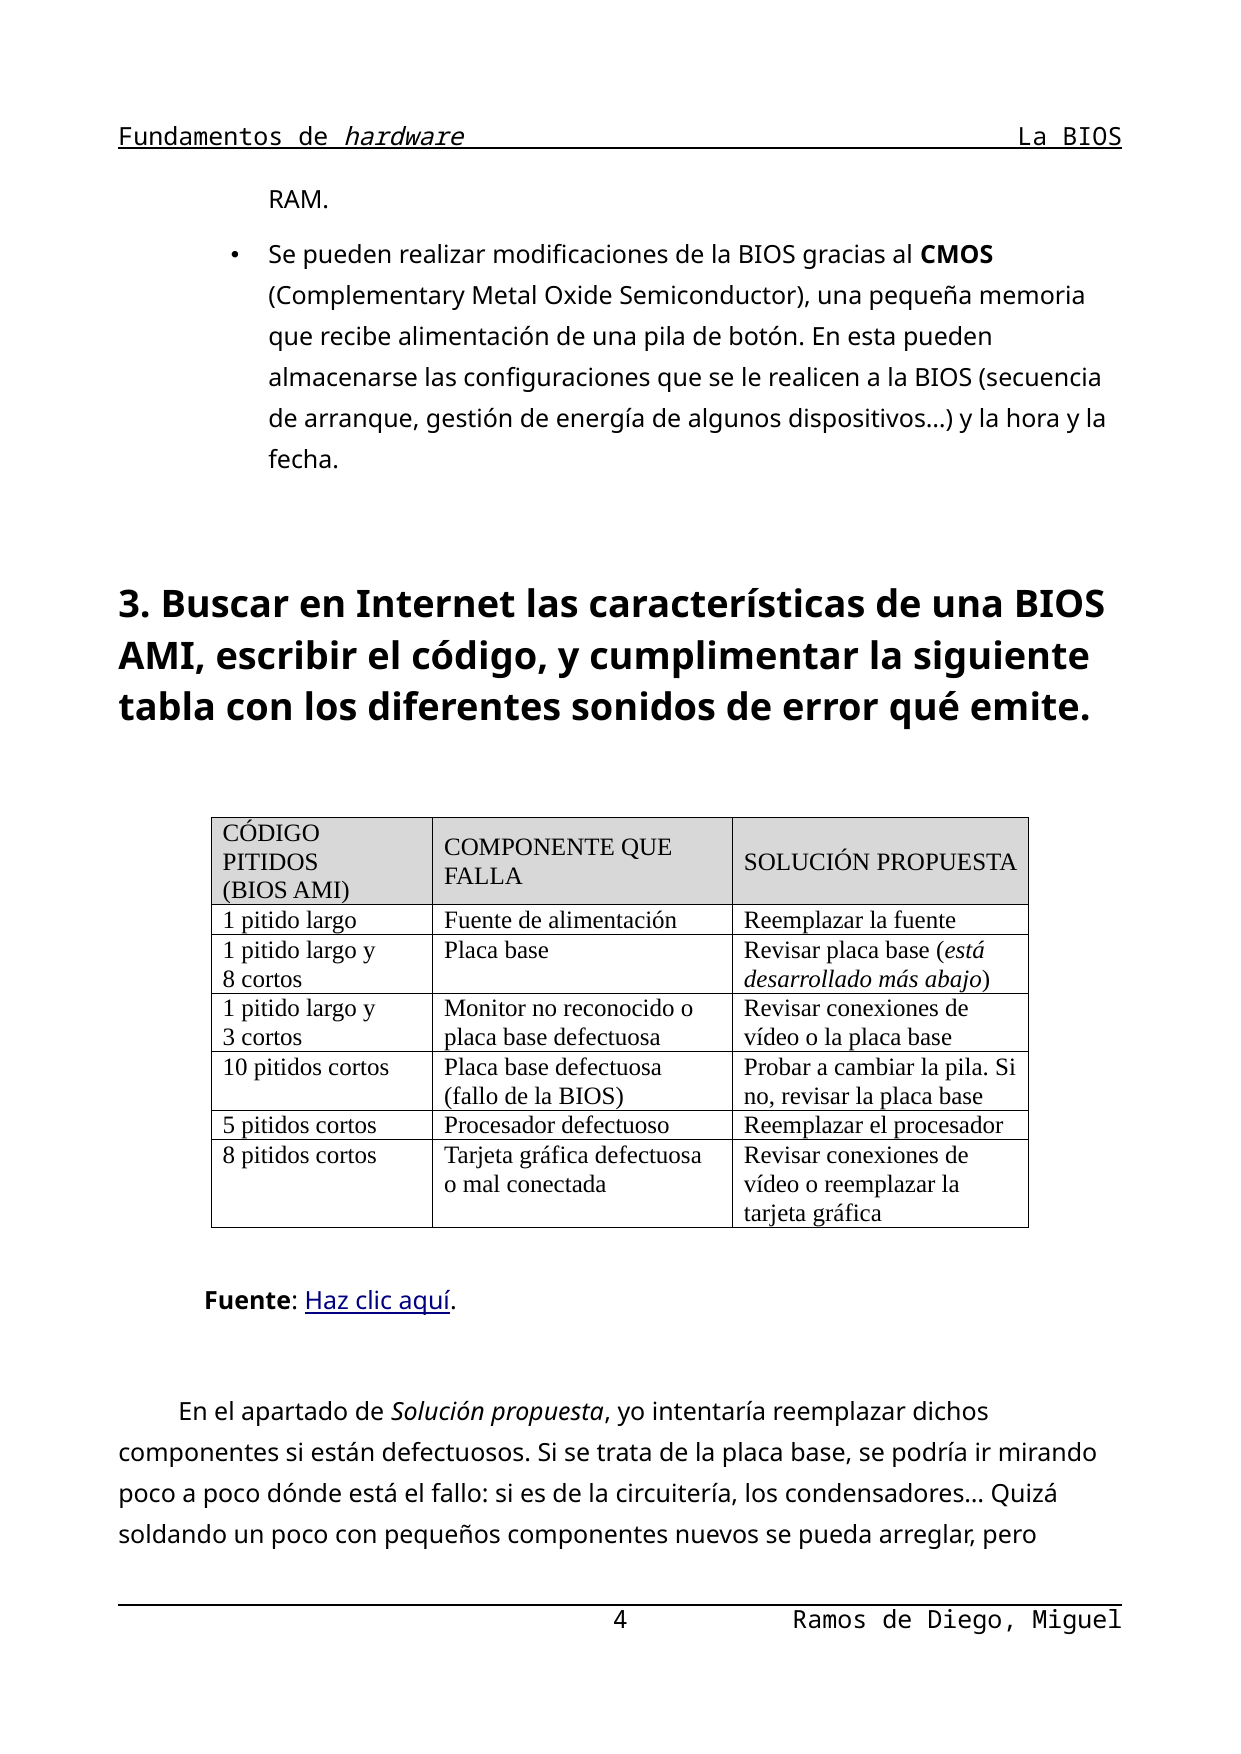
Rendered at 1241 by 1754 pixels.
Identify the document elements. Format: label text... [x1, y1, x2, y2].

text Fuente: Haz clic aquí. [118, 1283, 1122, 1317]
table_cell Monitor no reconocido o placa base defectuosa [433, 994, 732, 1051]
table_cell Placa base defectuosa (fallo de la BIOS) [433, 1052, 732, 1109]
table_cell Revisar placa base (está desarrollado más abajo) [733, 935, 1028, 992]
list Se pueden realizar modificaciones de la BIOS gracias al CMOS (Complementary Metal Oxide Semiconductor), una pequeña memoria que recibe alimentación de una pila de botón. En esta pueden almacenarse las configuraciones que se le realicen a la BIOS (secuencia de arranque, gestión de energía de algunos dispositivos…) y la hora y la fecha. [231, 237, 1122, 475]
text En el apartado de Solución propuesta, yo intentaría reemplazar dichos componentes si están defectuosos. Si se trata de la placa base, se podría ir mirando poco a poco dónde está el fallo: si es de la circuitería, los condensadores… Quizá soldando un poco con pequeños componentes nuevos se pueda arreglar, pero [118, 1394, 1122, 1550]
table_cell 1 pitido largo y 3 cortos [212, 994, 432, 1051]
list RAM. [231, 182, 1122, 216]
table_cell Tarjeta gráfica defectuosa o mal conectada [433, 1140, 732, 1227]
table_cell 1 pitido largo y 8 cortos [212, 935, 432, 992]
table_header CÓDIGO PITIDOS (BIOS AMI) [212, 818, 432, 904]
table_cell Reemplazar la fuente [733, 905, 1028, 934]
table_cell Procesador defectuoso [433, 1111, 732, 1139]
table_cell Revisar conexiones de vídeo o la placa base [733, 994, 1028, 1051]
table_cell Placa base [433, 935, 732, 992]
table_cell Revisar conexiones de vídeo o reemplazar la tarjeta gráfica [733, 1140, 1028, 1227]
table_header SOLUCIÓN PROPUESTA [733, 818, 1028, 904]
table_cell Probar a cambiar la pila. Si no, revisar la placa base [733, 1052, 1028, 1109]
table_header COMPONENTE QUE FALLA [433, 818, 732, 904]
table_cell 5 pitidos cortos [212, 1111, 432, 1139]
table_cell Fuente de alimentación [433, 905, 732, 934]
table_cell Reemplazar el procesador [733, 1111, 1028, 1139]
table_cell 1 pitido largo [212, 905, 432, 934]
subtitle 3. Buscar en Internet las características de una BIOS AMI, escribir el código, y cumplimentar la siguiente tabla con los diferentes sonidos de error qué emite. [118, 577, 1122, 732]
table_cell 10 pitidos cortos [212, 1052, 432, 1109]
table_cell 8 pitidos cortos [212, 1140, 432, 1227]
